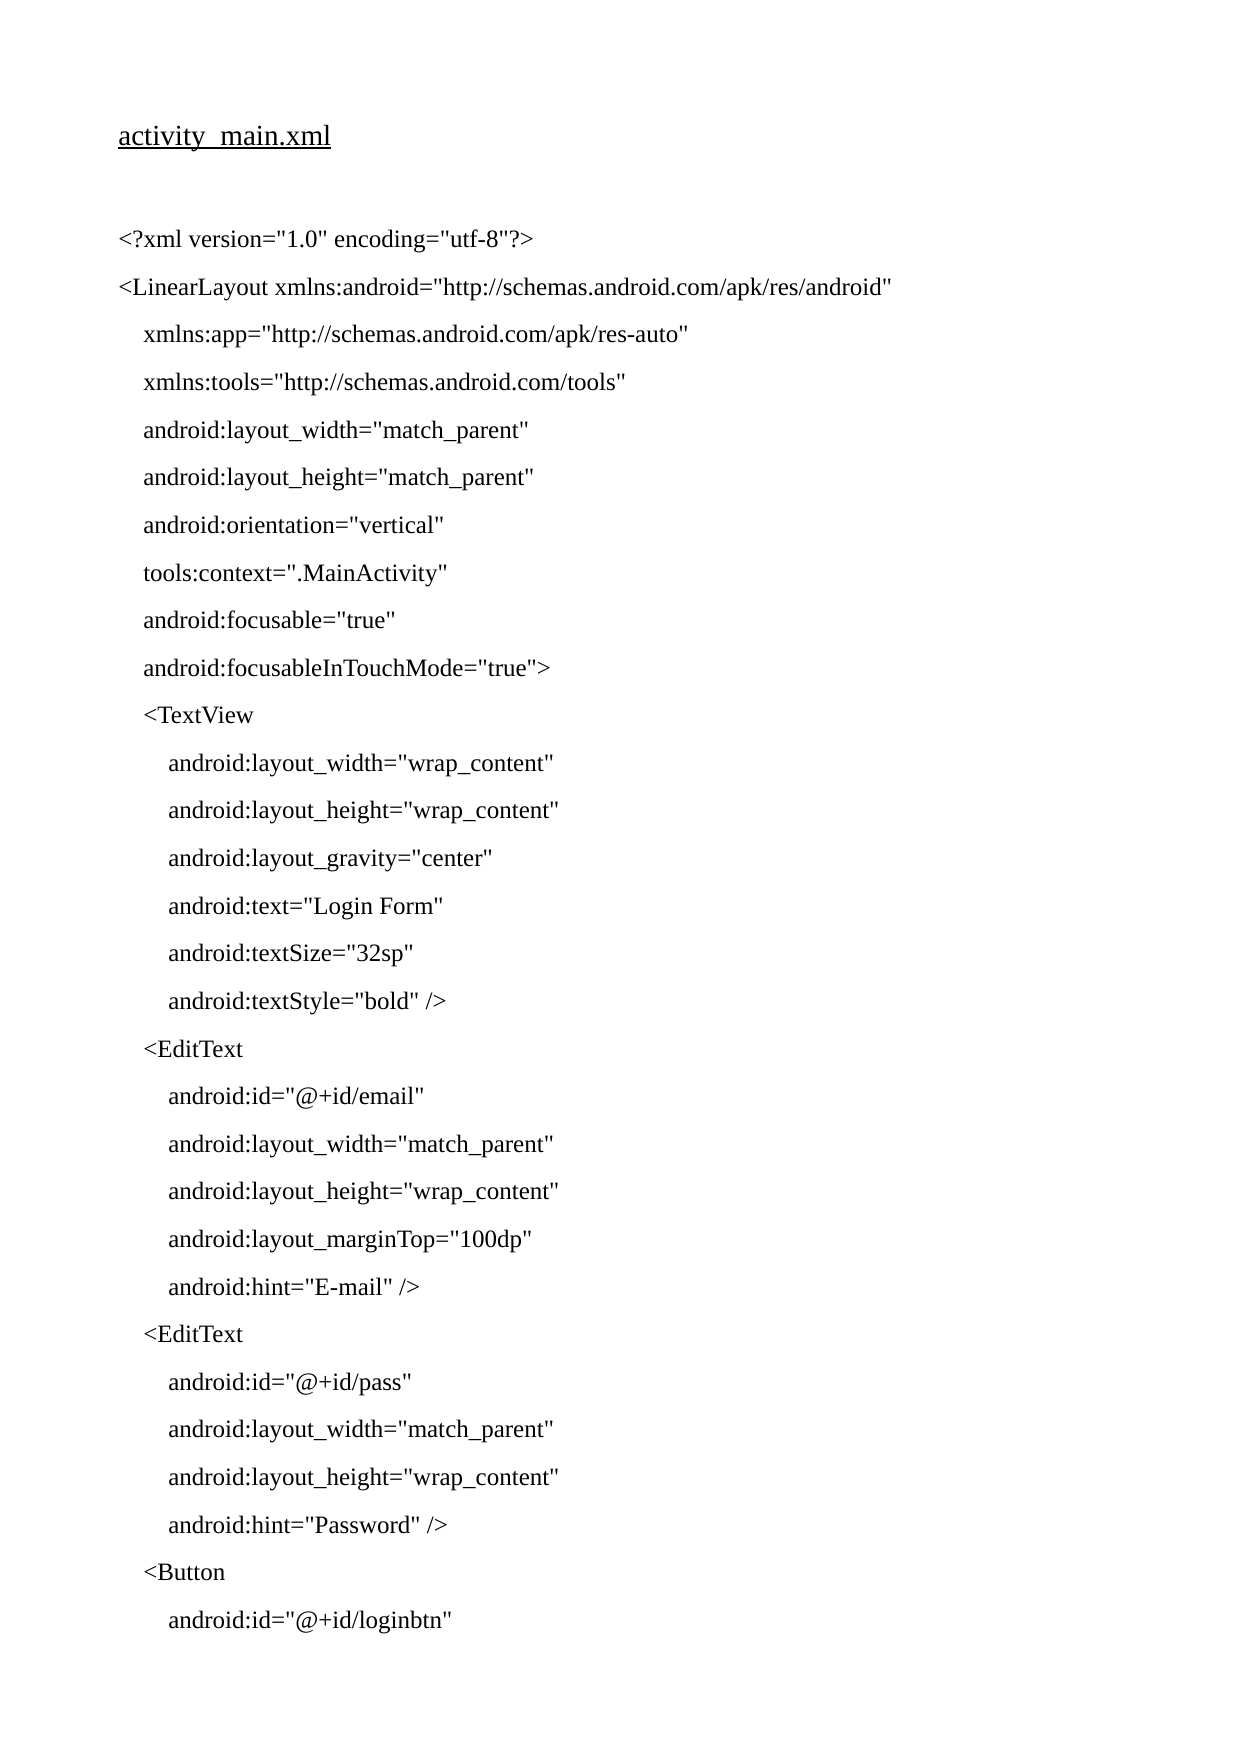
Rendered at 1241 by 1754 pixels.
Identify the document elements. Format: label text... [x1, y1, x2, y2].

text <TextView [118, 700, 1122, 729]
text activity_main.xml [118, 118, 1122, 152]
text <EditText [118, 1034, 1122, 1062]
text android:textStyle="bold" /> [118, 986, 1122, 1015]
text android:layout_width="wrap_content" [118, 748, 1122, 777]
text android:id="@+id/pass" [118, 1367, 1122, 1396]
text android:layout_height="wrap_content" [118, 796, 1122, 824]
text android:layout_width="match_parent" [118, 1414, 1122, 1443]
text android:layout_width="match_parent" [118, 1129, 1122, 1158]
text android:layout_height="wrap_content" [118, 1462, 1122, 1491]
text <EditText [118, 1319, 1122, 1348]
text <?xml version="1.0" encoding="utf-8"?> [118, 224, 1122, 253]
text tools:context=".MainActivity" [118, 558, 1122, 586]
text android:focusable="true" [118, 605, 1122, 634]
text android:hint="E-mail" /> [118, 1272, 1122, 1300]
text android:text="Login Form" [118, 891, 1122, 919]
text android:layout_gravity="center" [118, 843, 1122, 872]
text android:id="@+id/email" [118, 1081, 1122, 1110]
text android:layout_height="wrap_content" [118, 1176, 1122, 1205]
text android:focusableInTouchMode="true"> [118, 653, 1122, 682]
text android:orientation="vertical" [118, 510, 1122, 539]
text <LinearLayout xmlns:android="http://schemas.android.com/apk/res/android" [118, 272, 1122, 301]
text android:hint="Password" /> [118, 1510, 1122, 1538]
text android:layout_width="match_parent" [118, 415, 1122, 443]
text android:textSize="32sp" [118, 938, 1122, 967]
text <Button [118, 1557, 1122, 1586]
text android:id="@+id/loginbtn" [118, 1605, 1122, 1634]
text xmlns:tools="http://schemas.android.com/tools" [118, 367, 1122, 396]
text android:layout_marginTop="100dp" [118, 1224, 1122, 1253]
text xmlns:app="http://schemas.android.com/apk/res-auto" [118, 319, 1122, 348]
text android:layout_height="match_parent" [118, 462, 1122, 491]
